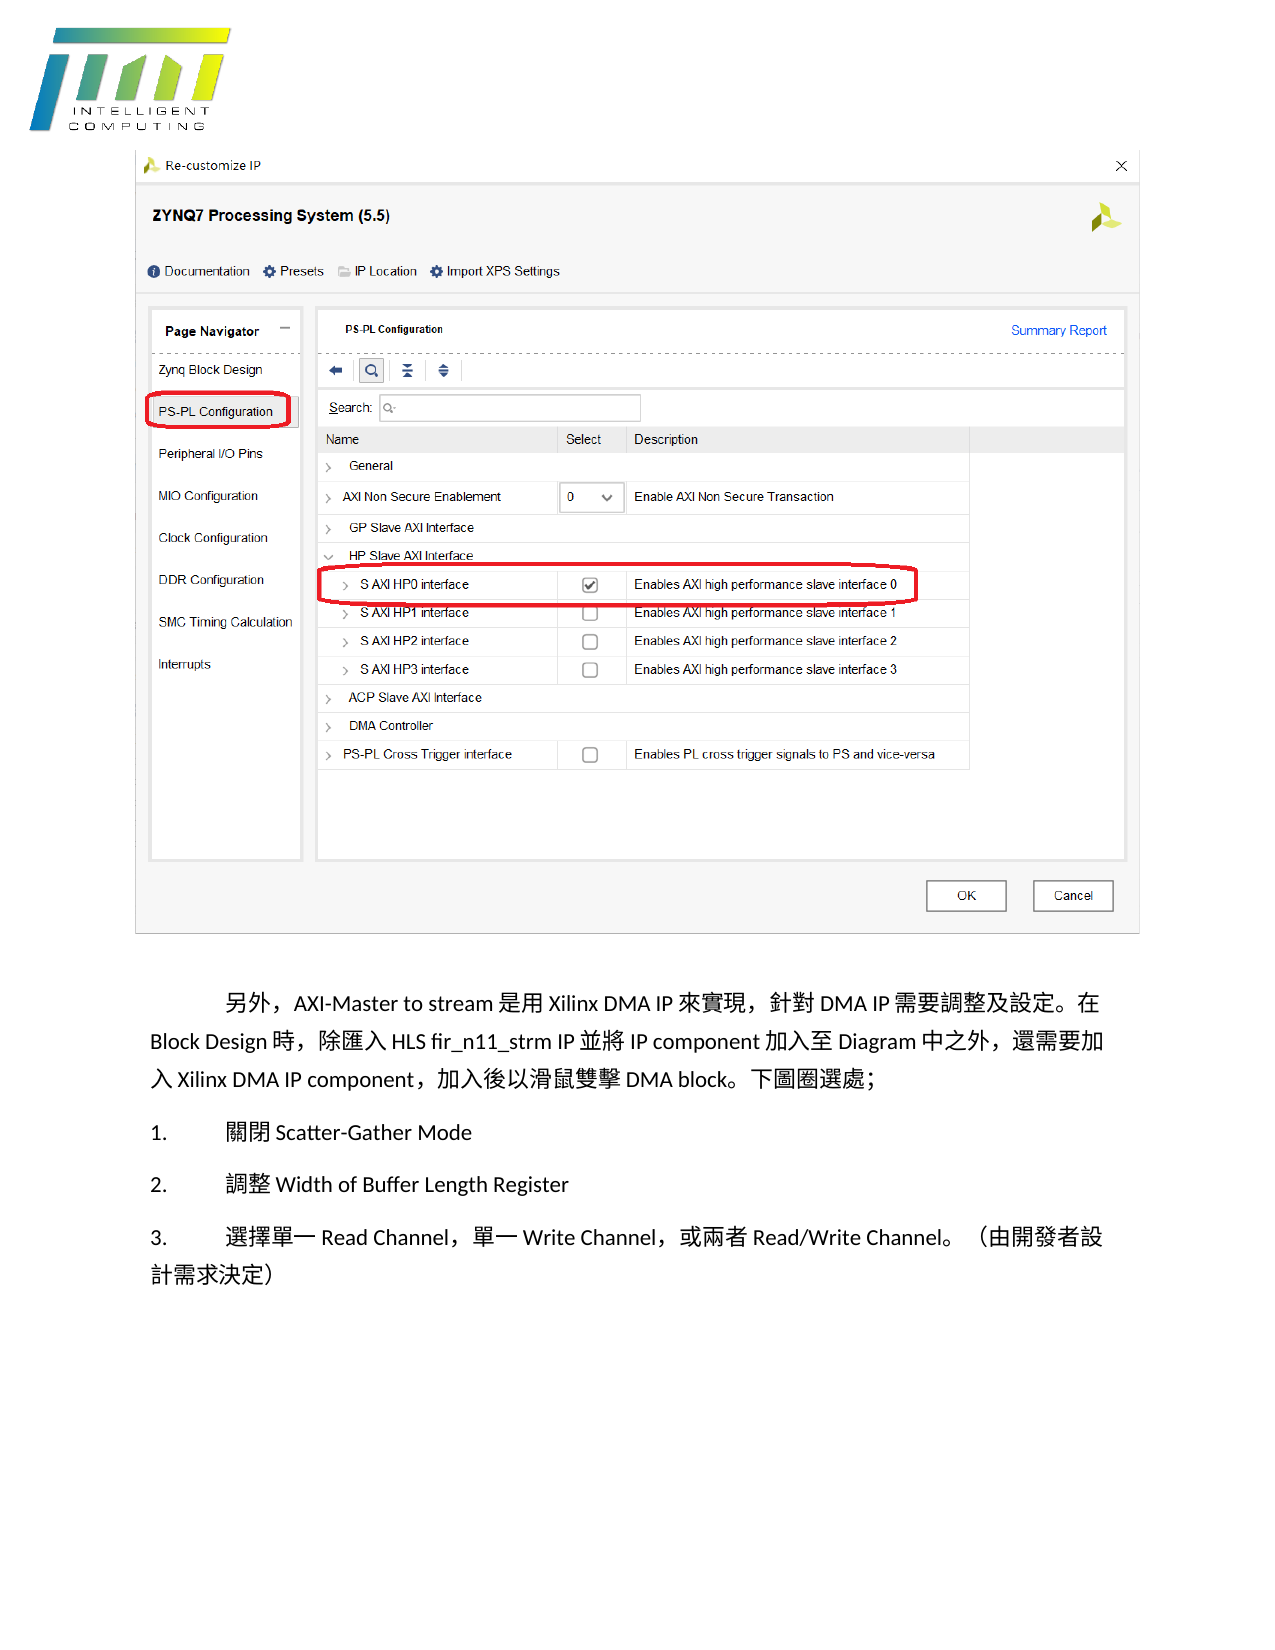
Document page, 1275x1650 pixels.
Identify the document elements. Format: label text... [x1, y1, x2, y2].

text 1. 關閉Scatter-Gather Mode [150, 1114, 1125, 1147]
text 另外，AXI-Master to stream是用Xilinx DMA IP來實現，針對DMA IP需要調整及設定。在Block Design時，除匯入HLS fir_n11_strm IP並將IP component加入至Diagram中之外，還需要加入Xilinx DMA IP component，加入後以滑鼠雙擊DMA block。下圖圈選處； [150, 985, 1125, 1094]
text 2. 調整Width of Buffer Length Register [150, 1166, 1125, 1199]
text 3. 選擇單一Read Channel，單一Write Channel，或兩者Read/Write Channel。（由開發者設計需求決定） [150, 1219, 1125, 1290]
